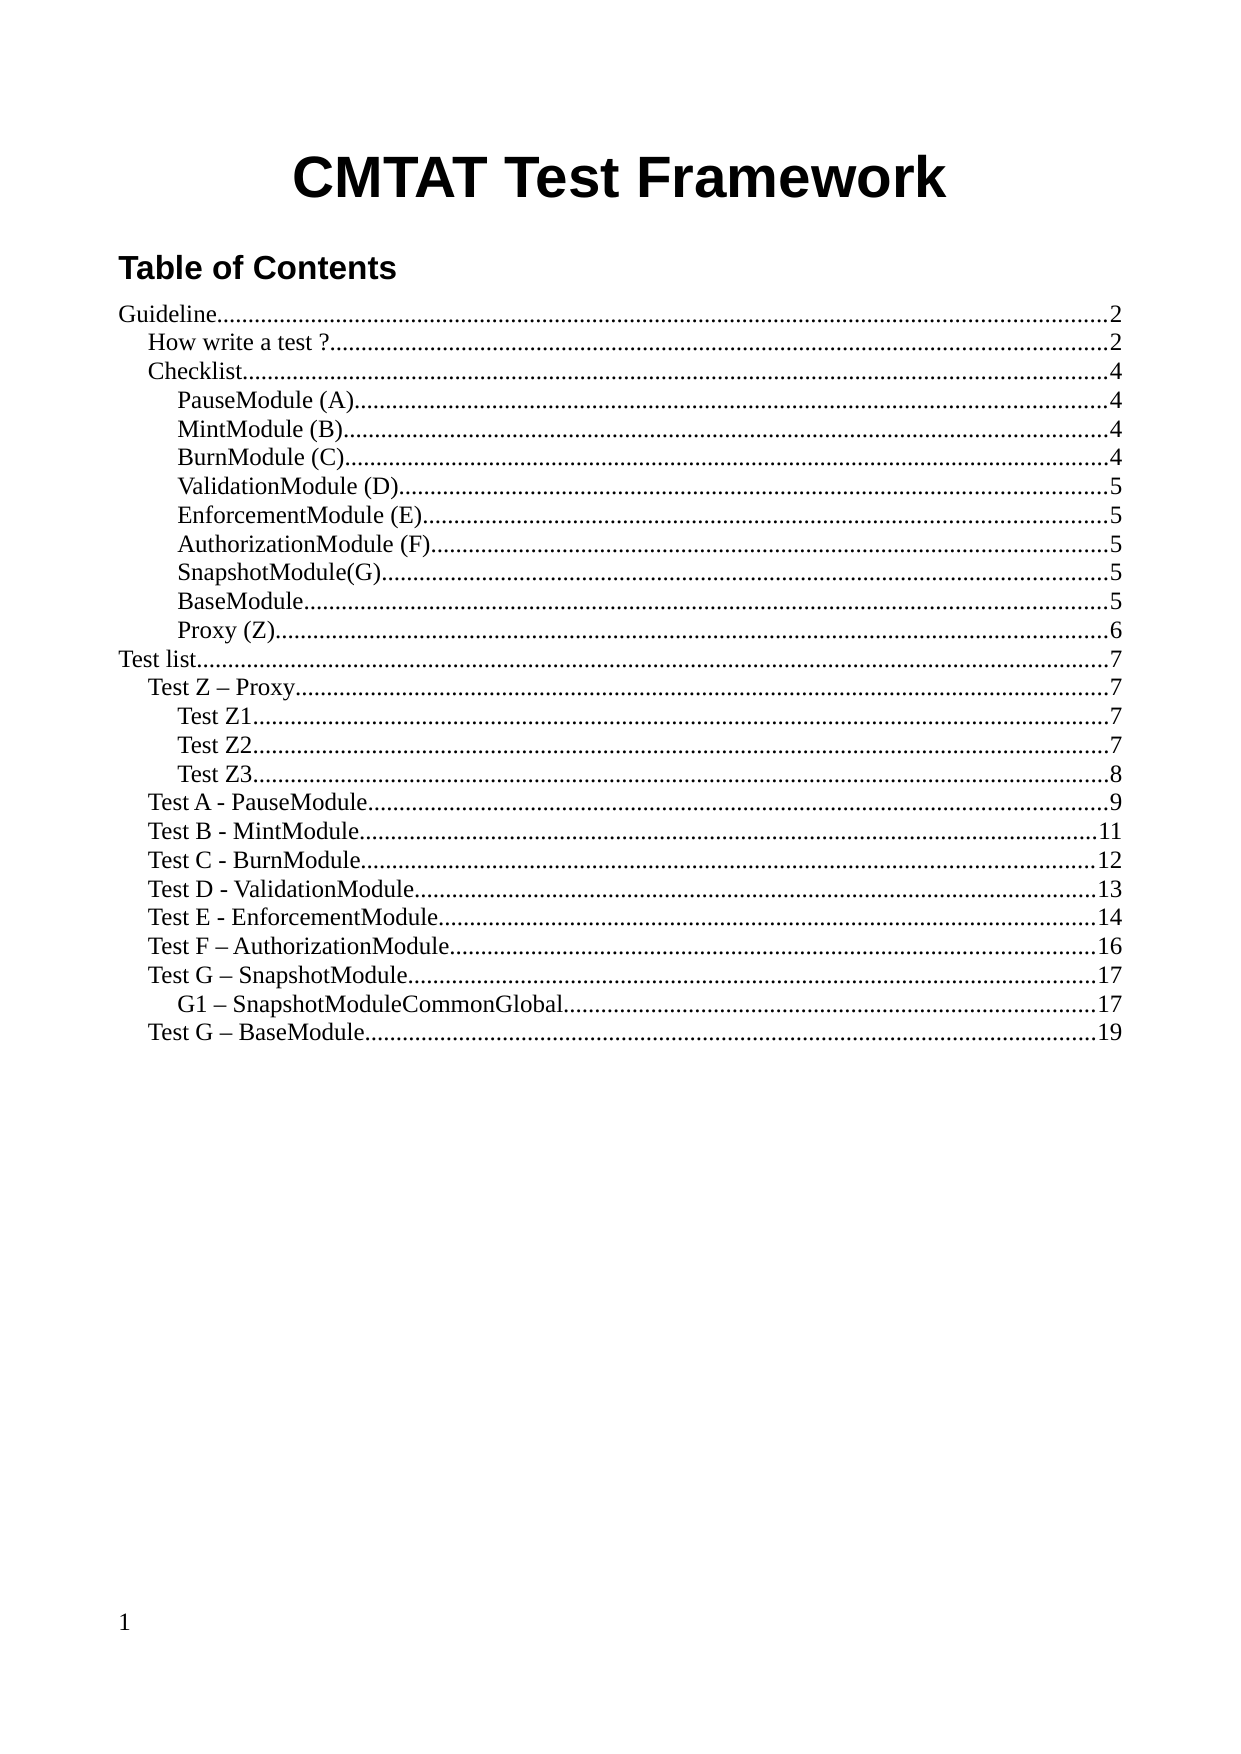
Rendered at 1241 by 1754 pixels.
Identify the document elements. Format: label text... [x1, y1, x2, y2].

text How write a test ? 2 [148, 327, 1122, 356]
text BurnModule (C) 4 [177, 442, 1122, 471]
text Test list 7 [118, 644, 1122, 672]
title CMTAT Test Framework [118, 143, 1122, 210]
text Test D - ValidationModule 13 [148, 874, 1122, 902]
subtitle Table of Contents [118, 248, 1122, 286]
text Test Z2 7 [177, 730, 1122, 759]
text Test Z1 7 [177, 701, 1122, 730]
text Test G – SnapshotModule 17 [148, 960, 1122, 989]
text Test G – BaseModule 19 [148, 1017, 1122, 1046]
text EnforcementModule (E) 5 [177, 500, 1122, 529]
text Guideline 2 [118, 299, 1122, 327]
text Test F – AuthorizationModule 16 [148, 931, 1122, 960]
text Checklist 4 [148, 356, 1122, 385]
text ValidationModule (D) 5 [177, 471, 1122, 500]
text SnapshotModule(G) 5 [177, 557, 1122, 586]
text AuthorizationModule (F) 5 [177, 529, 1122, 557]
text Test Z3 8 [177, 759, 1122, 787]
text MintModule (B) 4 [177, 414, 1122, 442]
text PauseModule (A) 4 [177, 385, 1122, 414]
text Test B - MintModule 11 [148, 816, 1122, 845]
text Test A - PauseModule 9 [148, 787, 1122, 816]
text G1 – SnapshotModuleCommonGlobal 17 [177, 989, 1122, 1017]
text Test E - EnforcementModule 14 [148, 902, 1122, 931]
text Proxy (Z) 6 [177, 615, 1122, 644]
text Test Z – Proxy 7 [148, 672, 1122, 701]
text BaseModule 5 [177, 586, 1122, 615]
text Test C - BurnModule 12 [148, 845, 1122, 874]
